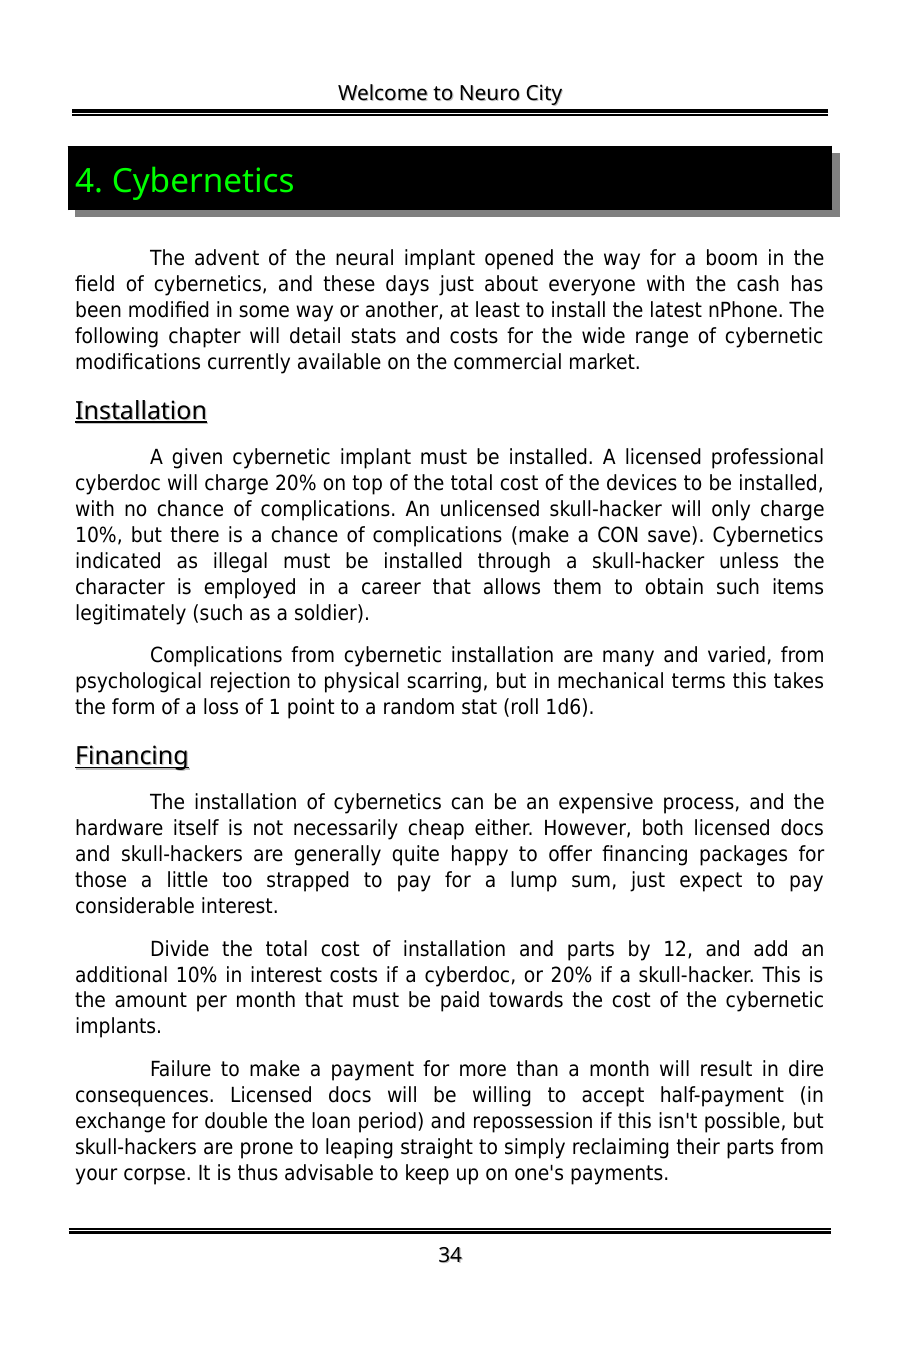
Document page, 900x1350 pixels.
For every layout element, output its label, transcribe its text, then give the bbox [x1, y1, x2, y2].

subtitle 4. Cybernetics [71, 149, 829, 207]
text Failure to make a payment for more than a month will result in dire consequences. Licensed docs will be willing to accept half-payment (in exchange for double the loan period) and repossession if this isn't possible, but skull-hackers are prone to leaping straight to simply reclaiming their parts from your corpse. It is thus advisable to keep up on one's payments. [75, 1057, 825, 1185]
subtitle Financing [75, 738, 825, 772]
text The installation of cybernetics can be an expensive process, and the hardware itself is not necessarily cheap either. However, both licensed docs and skull-hackers are generally quite happy to offer financing packages for those a little too strapped to pay for a lump sum, just expect to pay considerable interest. [75, 790, 825, 918]
text Complications from cybernetic installation are many and varied, from psychological rejection to physical scarring, but in mechanical terms this takes the form of a loss of 1 point to a random stat (roll 1d6). [75, 643, 825, 719]
text A given cybernetic implant must be installed. A licensed professional cyberdoc will charge 20% on top of the total cost of the devices to be installed, with no chance of complications. An unlicensed skull-hacker will only charge 10%, but there is a chance of complications (make a CON save). Cybernetics indicated as illegal must be installed through a skull-hacker unless the character is employed in a career that allows them to obtain such items legitimately (such as a soldier). [75, 445, 825, 625]
subtitle Installation [75, 392, 825, 426]
text The advent of the neural implant opened the way for a boom in the field of cybernetics, and these days just about everyone with the cash has been modified in some way or another, at least to install the latest nPhone. The following chapter will detail stats and costs for the wide range of cybernetic modifications currently available on the commercial market. [75, 246, 825, 374]
text Divide the total cost of installation and parts by 12, and add an additional 10% in interest costs if a cyberdoc, or 20% if a skull-hacker. This is the amount per month that must be paid towards the cost of the cybernetic implants. [75, 937, 825, 1039]
